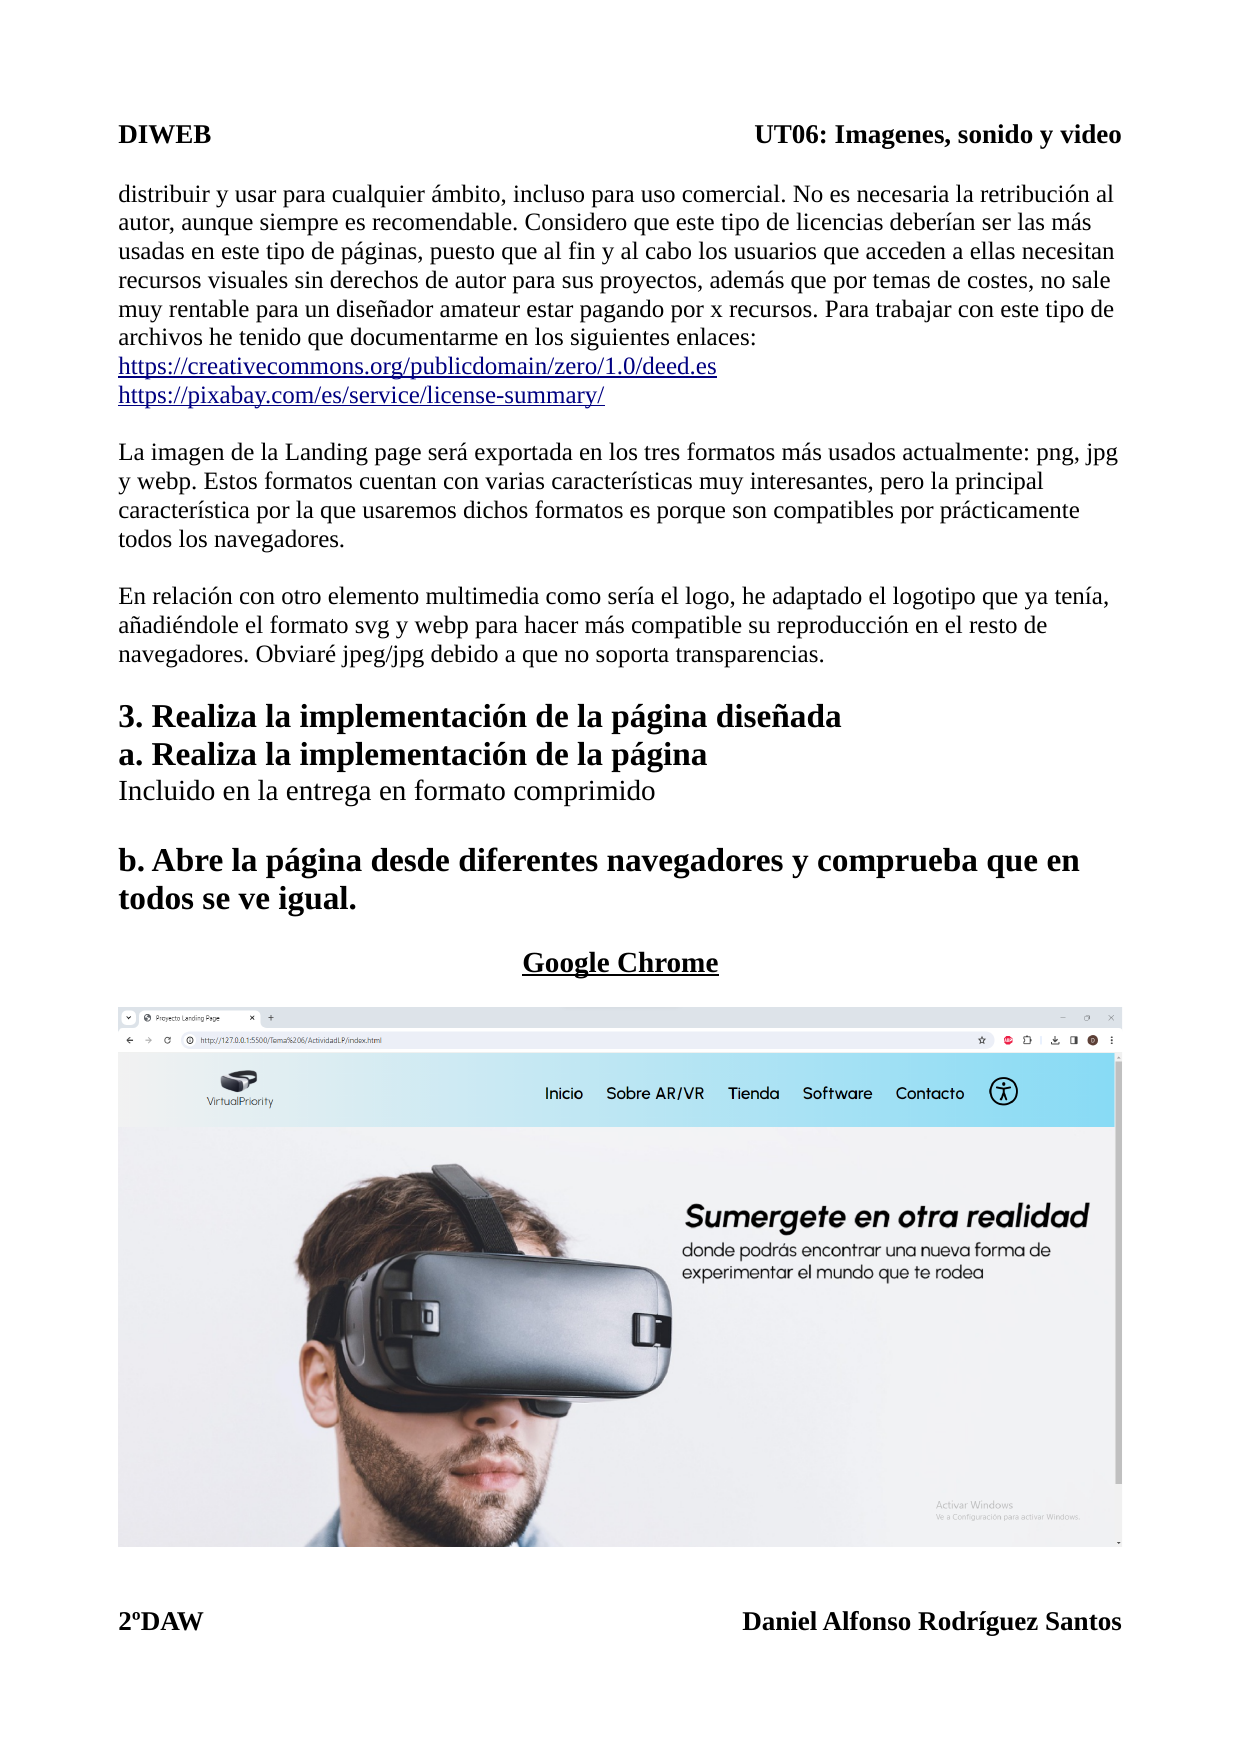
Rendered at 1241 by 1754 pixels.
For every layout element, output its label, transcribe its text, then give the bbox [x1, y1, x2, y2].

text Incluido en la entrega en formato comprimido [118, 773, 1122, 806]
text https://creativecommons.org/publicdomain/zero/1.0/deed.es [118, 351, 1122, 380]
text La imagen de la Landing page será exportada en los tres formatos más usados actualmente: png, jpg y webp. Estos formatos cuentan con varias características muy interesantes, pero la principal característica por la que usaremos dichos formatos es porque son compatibles por prácticamente todos los navegadores. [118, 437, 1122, 552]
text a. Realiza la implementación de la página [118, 734, 1122, 773]
text En relación con otro elemento multimedia como sería el logo, he adaptado el logotipo que ya tenía, añadiéndole el formato svg y webp para hacer más compatible su reproducción en el resto de navegadores. Obviaré jpeg/jpg debido a que no soporta transparencias. [118, 581, 1122, 667]
text Google Chrome [118, 945, 1122, 979]
text b. Abre la página desde diferentes navegadores y comprueba que en todos se ve igual. [118, 840, 1122, 917]
text distribuir y usar para cualquier ámbito, incluso para uso comercial. No es necesaria la retribución al autor, aunque siempre es recomendable. Considero que este tipo de licencias deberían ser las más usadas en este tipo de páginas, puesto que al fin y al cabo los usuarios que acceden a ellas necesitan recursos visuales sin derechos de autor para sus proyectos, además que por temas de costes, no sale muy rentable para un diseñador amateur estar pagando por x recursos. Para trabajar con este tipo de archivos he tenido que documentarme en los siguientes enlaces: [118, 179, 1122, 351]
text https://pixabay.com/es/service/license-summary/ [118, 380, 1122, 409]
text 3. Realiza la implementación de la página diseñada [118, 696, 1122, 734]
picture [118, 1007, 1123, 1547]
